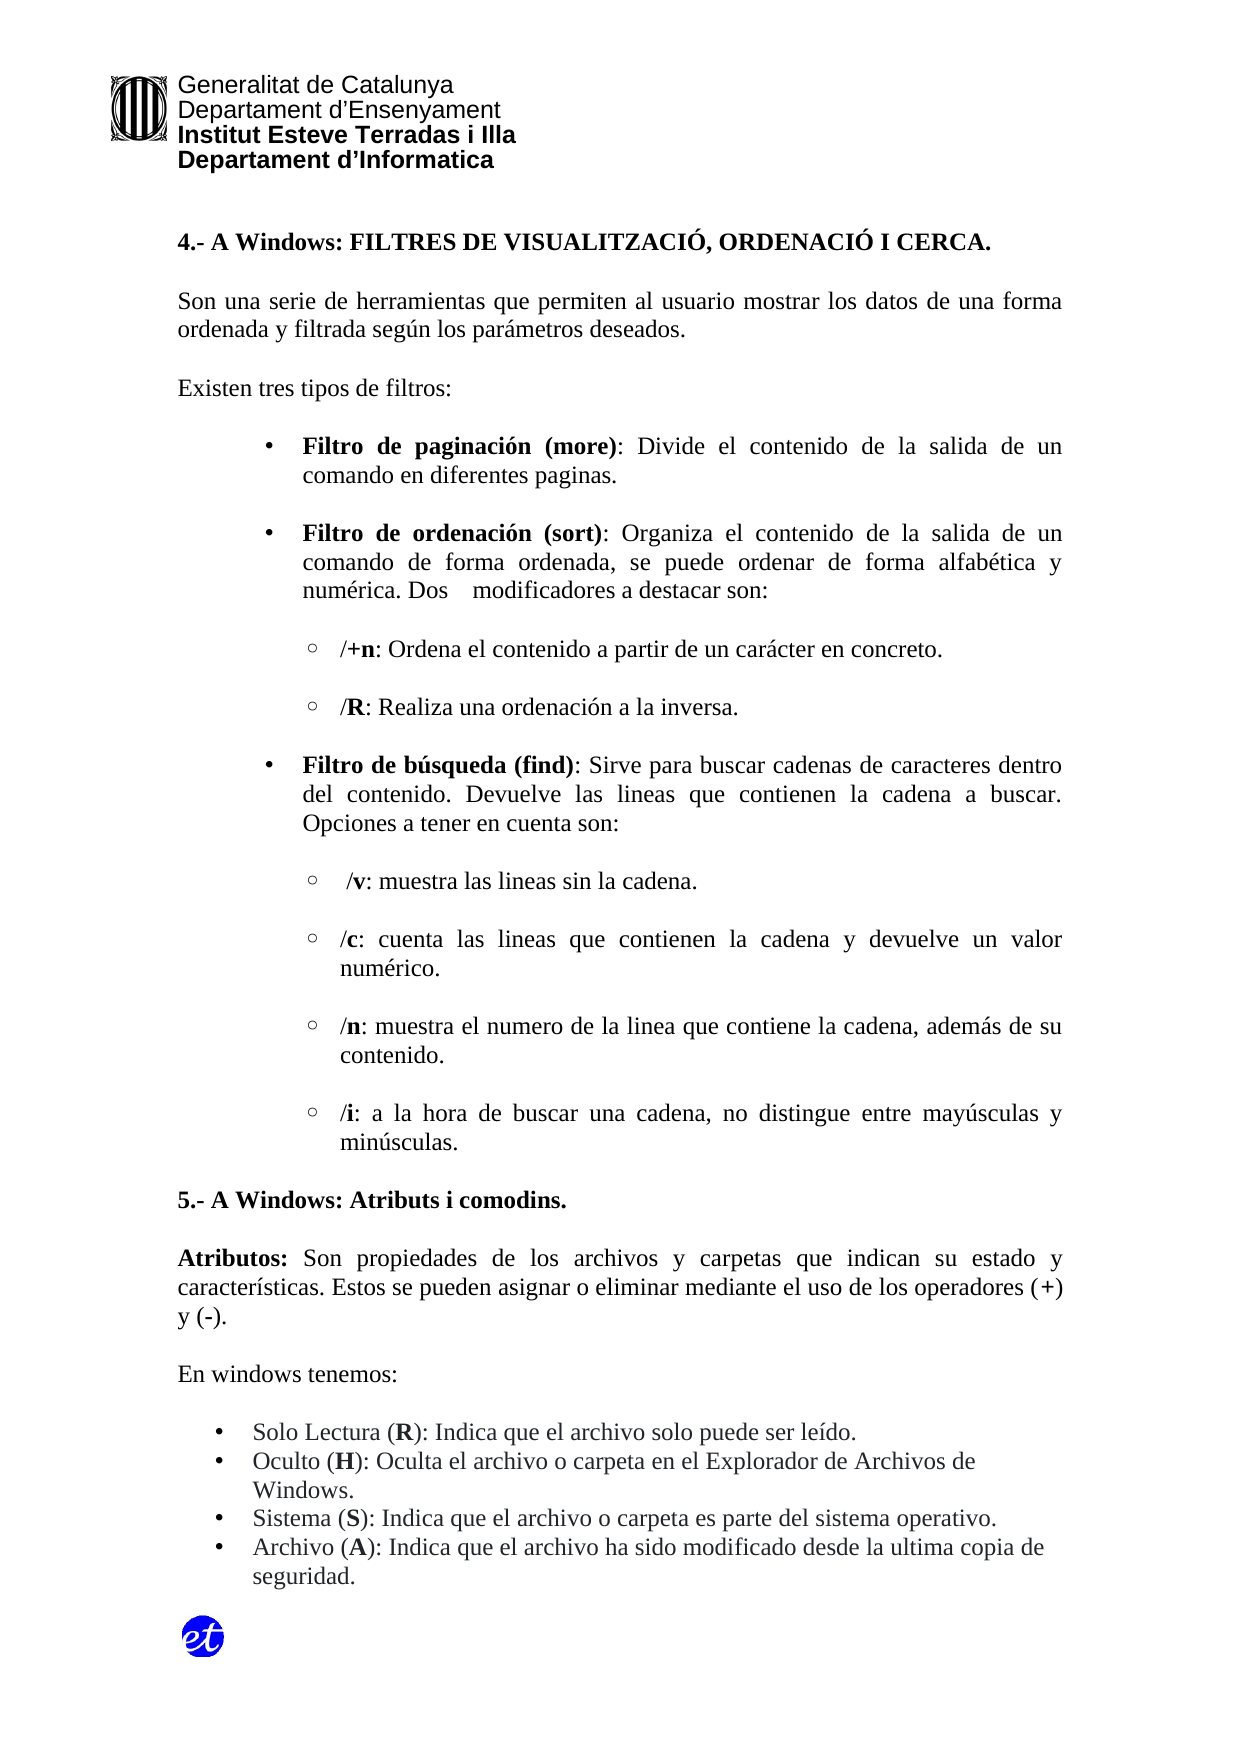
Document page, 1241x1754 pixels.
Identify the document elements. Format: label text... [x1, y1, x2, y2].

list /+n: Ordena el contenido a partir de un carácter en concreto. [302, 634, 1063, 662]
picture [182, 1613, 225, 1657]
text En windows tenemos: [177, 1359, 1063, 1388]
list Sistema (S): Indica que el archivo o carpeta es parte del sistema operativo. [215, 1503, 1063, 1532]
list /c: cuenta las lineas que contienen la cadena y devuelve un valor numérico. [302, 924, 1063, 982]
list Solo Lectura (R): Indica que el archivo solo puede ser leído. [215, 1417, 1063, 1446]
list Filtro de ordenación (sort): Organiza el contenido de la salida de un comando de forma ordenada, se puede ordenar de forma alfabética y numérica. Dos modificadores a destacar son: [265, 518, 1063, 604]
list Archivo (A): Indica que el archivo ha sido modificado desde la ultima copia de seguridad. [215, 1532, 1063, 1590]
list /n: muestra el numero de la linea que contiene la cadena, además de su contenido. [302, 1011, 1063, 1068]
list Oculto (H): Oculta el archivo o carpeta en el Explorador de Archivos de Windows. [215, 1446, 1063, 1503]
list Filtro de paginación (more): Divide el contenido de la salida de un comando en diferentes paginas. [265, 431, 1063, 488]
list /R: Realiza una ordenación a la inversa. [302, 692, 1063, 721]
list /v: muestra las lineas sin la cadena. [302, 866, 1063, 894]
text Existen tres tipos de filtros: [177, 373, 1063, 401]
text Son una serie de herramientas que permiten al usuario mostrar los datos de una forma ordenada y filtrada según los parámetros deseados. [177, 286, 1063, 343]
text Atributos: Son propiedades de los archivos y carpetas que indican su estado y características. Estos se pueden asignar o eliminar mediante el uso de los operadores (+) y (-). [177, 1243, 1063, 1329]
list /i: a la hora de buscar una cadena, no distingue entre mayúsculas y minúsculas. [302, 1098, 1063, 1156]
list Filtro de búsqueda (find): Sirve para buscar cadenas de caracteres dentro del contenido. Devuelve las lineas que contienen la cadena a buscar. Opciones a tener en cuenta son: [265, 750, 1063, 836]
text 5.- A Windows: Atributs i comodins. [177, 1185, 1063, 1214]
picture [111, 76, 167, 141]
text 4.- A Windows: FILTRES DE VISUALITZACIÓ, ORDENACIÓ I CERCA. [177, 227, 1063, 256]
